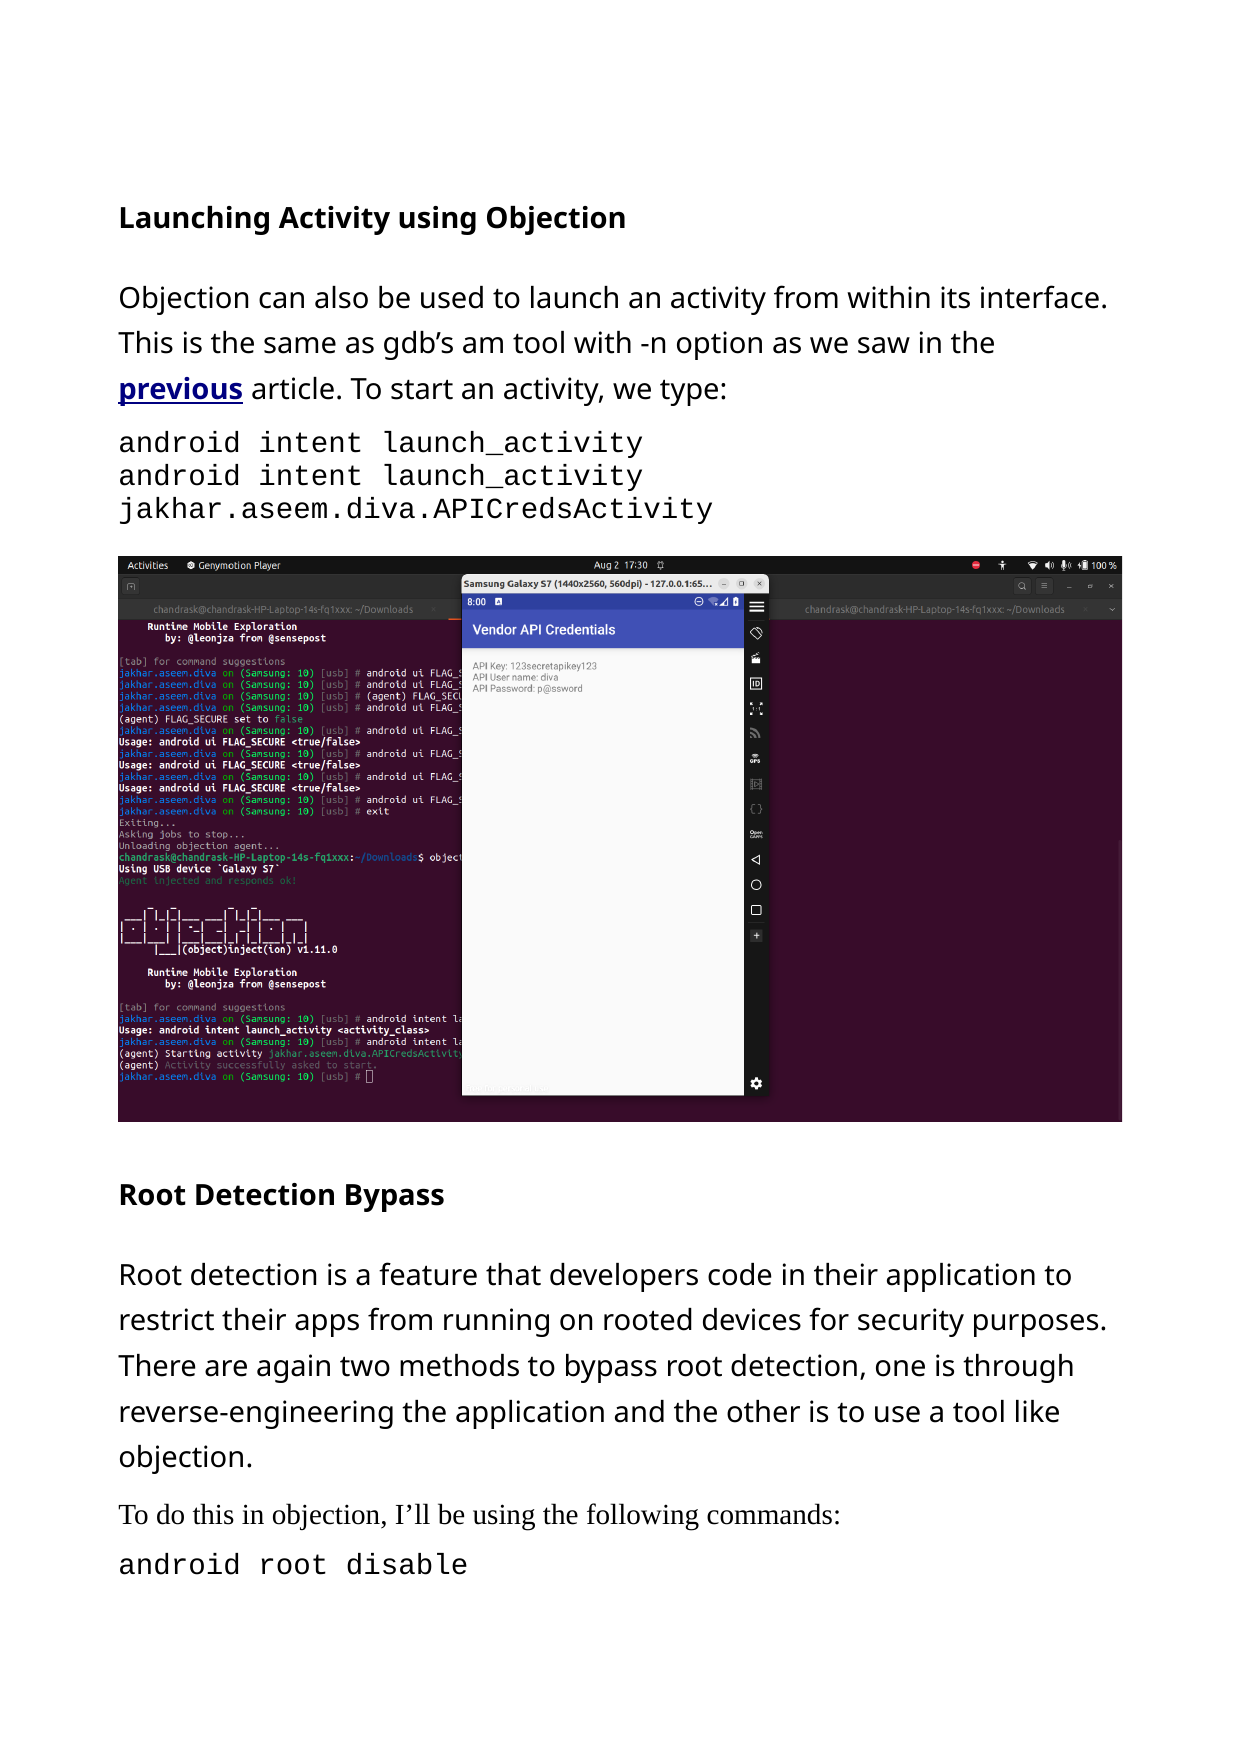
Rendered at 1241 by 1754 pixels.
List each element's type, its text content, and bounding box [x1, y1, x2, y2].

text Launching Activity using Objection [118, 197, 1122, 237]
text Objection can also be used to launch an activity from within its interface. This is the same as gdb’s am tool with -n option as we saw in the previous article. To start an activity, we type: [118, 277, 1122, 408]
picture [118, 556, 1123, 1122]
text To do this in objection, I’ll be using the following commands: [118, 1497, 1122, 1530]
text Root Detection Bypass [118, 1175, 1122, 1214]
text Root detection is a feature that developers code in their application to restrict their apps from running on rooted devices for security purposes. There are again two methods to bypass root detection, one is through reverse-engineering the application and the other is to use a tool like objection. [118, 1254, 1122, 1476]
text android intent launch_activity jakhar.aseem.diva.APICredsActivity [118, 461, 1122, 527]
text android root disable [118, 1550, 1122, 1583]
text android intent launch_activity [118, 428, 1122, 461]
